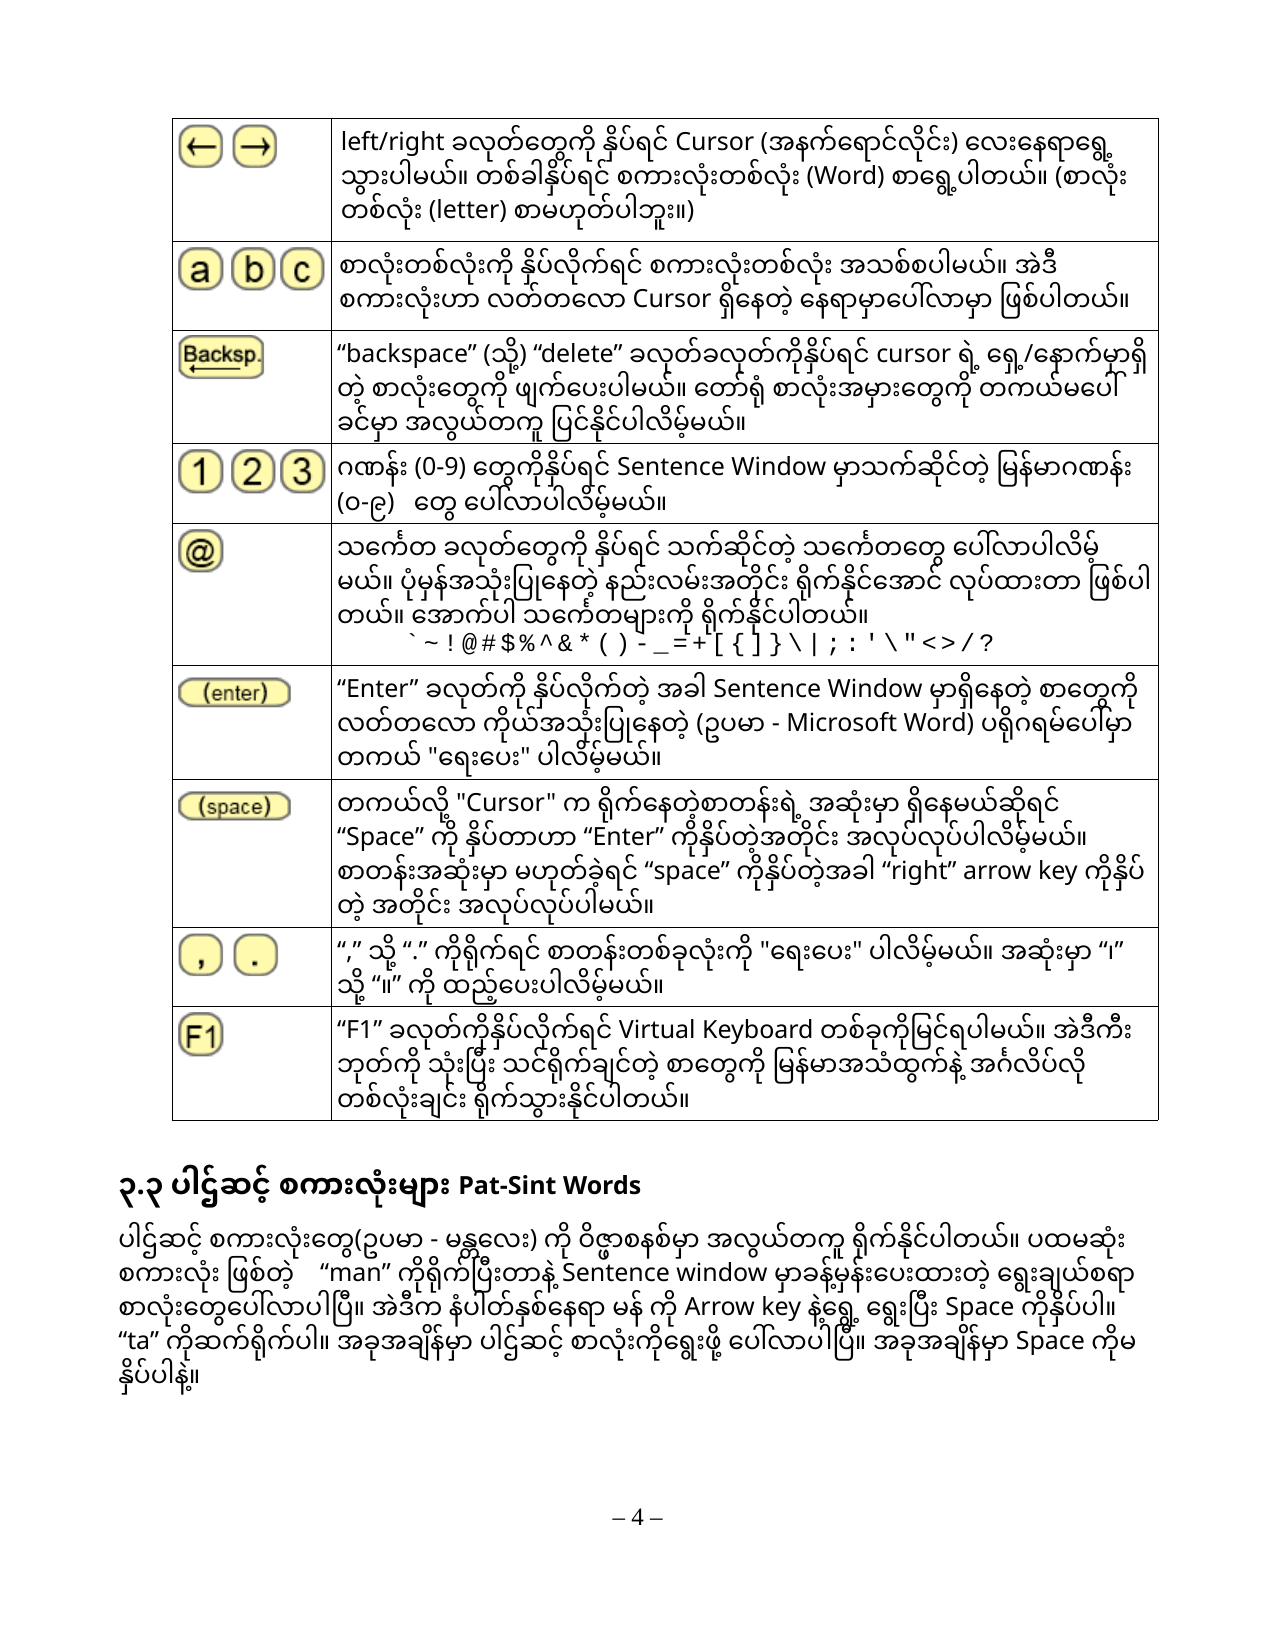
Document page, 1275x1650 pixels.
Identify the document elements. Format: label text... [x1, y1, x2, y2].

table_header left/right ခလုတ်တွေကို နှိပ်ရင် Cursor (အနက်ရောင်လိုင်း) လေးနေရာရွေ့သွားပါမယ်။ တစ်ခါနှိပ်ရင် စကားလုံးတစ်လုံး (Word) စာရွေ့ပါတယ်။ (စာလုံးတစ်လုံး (letter) စာမဟုတ်ပါဘူး။) [332, 119, 1158, 241]
table_cell [173, 524, 331, 665]
table_cell [173, 666, 331, 779]
table_cell [173, 1058, 331, 1120]
table_cell [173, 928, 331, 932]
picture [177, 932, 225, 978]
table_cell [173, 785, 331, 927]
table_cell [173, 444, 331, 523]
picture [177, 784, 294, 830]
picture [177, 335, 265, 381]
table_header [173, 119, 331, 241]
picture [230, 449, 277, 495]
picture [177, 123, 225, 170]
picture [177, 1012, 225, 1058]
picture [279, 246, 326, 292]
picture [177, 528, 225, 574]
picture [177, 449, 225, 495]
table_cell တကယ်လို့ "Cursor" က ရိုက်နေတဲ့စာတန်းရဲ့ အဆုံးမှာ ရှိနေမယ်ဆိုရင် “Space” ကို နှိပ်တာဟာ “Enter” ကိုနှိပ်တဲ့အတိုင်း အလုပ်လုပ်ပါလိမ့်မယ်။ စာတန်းအဆုံးမှာ မဟုတ်ခဲ့ရင် “space” ကိုနှိပ်တဲ့အခါ “right” arrow key ကိုနှိပ်တဲ့ အတိုင်း အလုပ်လုပ်ပါမယ်။ [332, 780, 1158, 927]
table_cell [173, 933, 331, 1006]
picture [230, 246, 277, 292]
table_cell “backspace” (သို့) “delete” ခလုတ်ခလုတ်ကိုနှိပ်ရင် cursor ရဲ့ ရှေ့/နောက်မှာရှိတဲ့ စာလုံးတွေကို ဖျက်ပေးပါမယ်။ တော်ရုံ စာလုံးအမှားတွေကို တကယ်မပေါ်ခင်မှာ အလွယ်တကူ ပြင်နိုင်ပါလိမ့်မယ်။ [332, 331, 1158, 443]
table_cell “F1” ခလုတ်ကိုနှိပ်လိုက်ရင် Virtual Keyboard တစ်ခုကိုမြင်ရပါမယ်။ အဲဒီကီးဘုတ်ကို သုံးပြီး သင်ရိုက်ချင်တဲ့ စာတွေကို မြန်မာအသံထွက်နဲ့ အင်္ဂလိပ်လို တစ်လုံးချင်း ရိုက်သွားနိုင်ပါတယ်။ [332, 1007, 1158, 1120]
picture [177, 670, 294, 717]
table_cell “,” သို့ “.” ကိုရိုက်ရင် စာတန်းတစ်ခုလုံးကို "ရေးပေး" ပါလိမ့်မယ်။ အဆုံးမှာ “၊” သို့ “။” ကို ထည့်ပေးပါလိမ့်မယ်။ [332, 928, 1158, 1006]
table_cell ဂဏန်း (0-9) တွေကိုနှိပ်ရင် Sentence Window မှာသက်ဆိုင်တဲ့ မြန်မာဂဏန်း (၀-၉) တွေ ပေါ်လာပါလိမ့်မယ်။ [332, 444, 1158, 523]
picture [231, 123, 279, 170]
subtitle ၃.၃ ပါဌ်ဆင့် စကားလုံးများ Pat-Sint Words [118, 1163, 1157, 1203]
table_cell “Enter” ခလုတ်ကို နှိပ်လိုက်တဲ့ အခါ Sentence Window မှာရှိနေတဲ့ စာတွေကို လတ်တလော ကိုယ်အသုံးပြုနေတဲ့ (ဥပမာ - Microsoft Word) ပရိုဂရမ်ပေါ်မှာ တကယ် "ရေးပေး" ပါလိမ့်မယ်။ [332, 666, 1158, 779]
picture [279, 449, 327, 495]
table_cell [173, 780, 331, 784]
text ပါဌ်ဆင့် စကားလုံးတွေ(ဥပမာ - မန္တလေး) ကို ဝိဇ္ဖာစနစ်မှာ အလွယ်တကူ ရိုက်နိုင်ပါတယ်။ ပထမဆုံး စကားလုံး ဖြစ်တဲ့ “man” ကိုရိုက်ပြီးတာနဲ့ Sentence window မှာခန့်မှန်းပေးထားတဲ့ ရွေးချယ်စရာ စာလုံးတွေပေါ်လာပါပြီ။ အဲဒီက နံပါတ်နှစ်နေရာ မန် ကို Arrow key နဲ့ရွေ့ ရွေးပြီး Space ကိုနှိပ်ပါ။ “ta” ကိုဆက်ရိုက်ပါ။ အခုအချိန်မှာ ပါဌ်ဆင့် စာလုံးကိုရွေးဖို့ ပေါ်လာပါပြီ။ အခုအချိန်မှာ Space ကိုမနှိပ်ပါနဲ့။ [118, 1221, 1157, 1391]
table_cell [173, 1007, 331, 1057]
table_cell [173, 331, 331, 443]
table_cell [173, 242, 331, 329]
table_cell သင်္ကေတ ခလုတ်တွေကို နှိပ်ရင် သက်ဆိုင်တဲ့ သင်္ကေတတွေ ပေါ်လာပါလိမ့်မယ်။ ပုံမှန်အသုံးပြုနေတဲ့ နည်းလမ်းအတိုင်း ရိုက်နိုင်အောင် လုပ်ထားတာ ဖြစ်ပါတယ်။ အောက်ပါ သင်္ကေတများကို ရိုက်နိုင်ပါတယ်။ `~!@#$%^&*()-_=+[{]}\|;:'\"<>/? [332, 524, 1158, 665]
picture [177, 246, 225, 292]
picture [232, 932, 280, 978]
table_cell စာလုံးတစ်လုံးကို နှိပ်လိုက်ရင် စကားလုံးတစ်လုံး အသစ်စပါမယ်။ အဲဒီစကားလုံးဟာ လတ်တလော Cursor ရှိနေတဲ့ နေရာမှာပေါ်လာမှာ ဖြစ်ပါတယ်။ [332, 242, 1158, 329]
